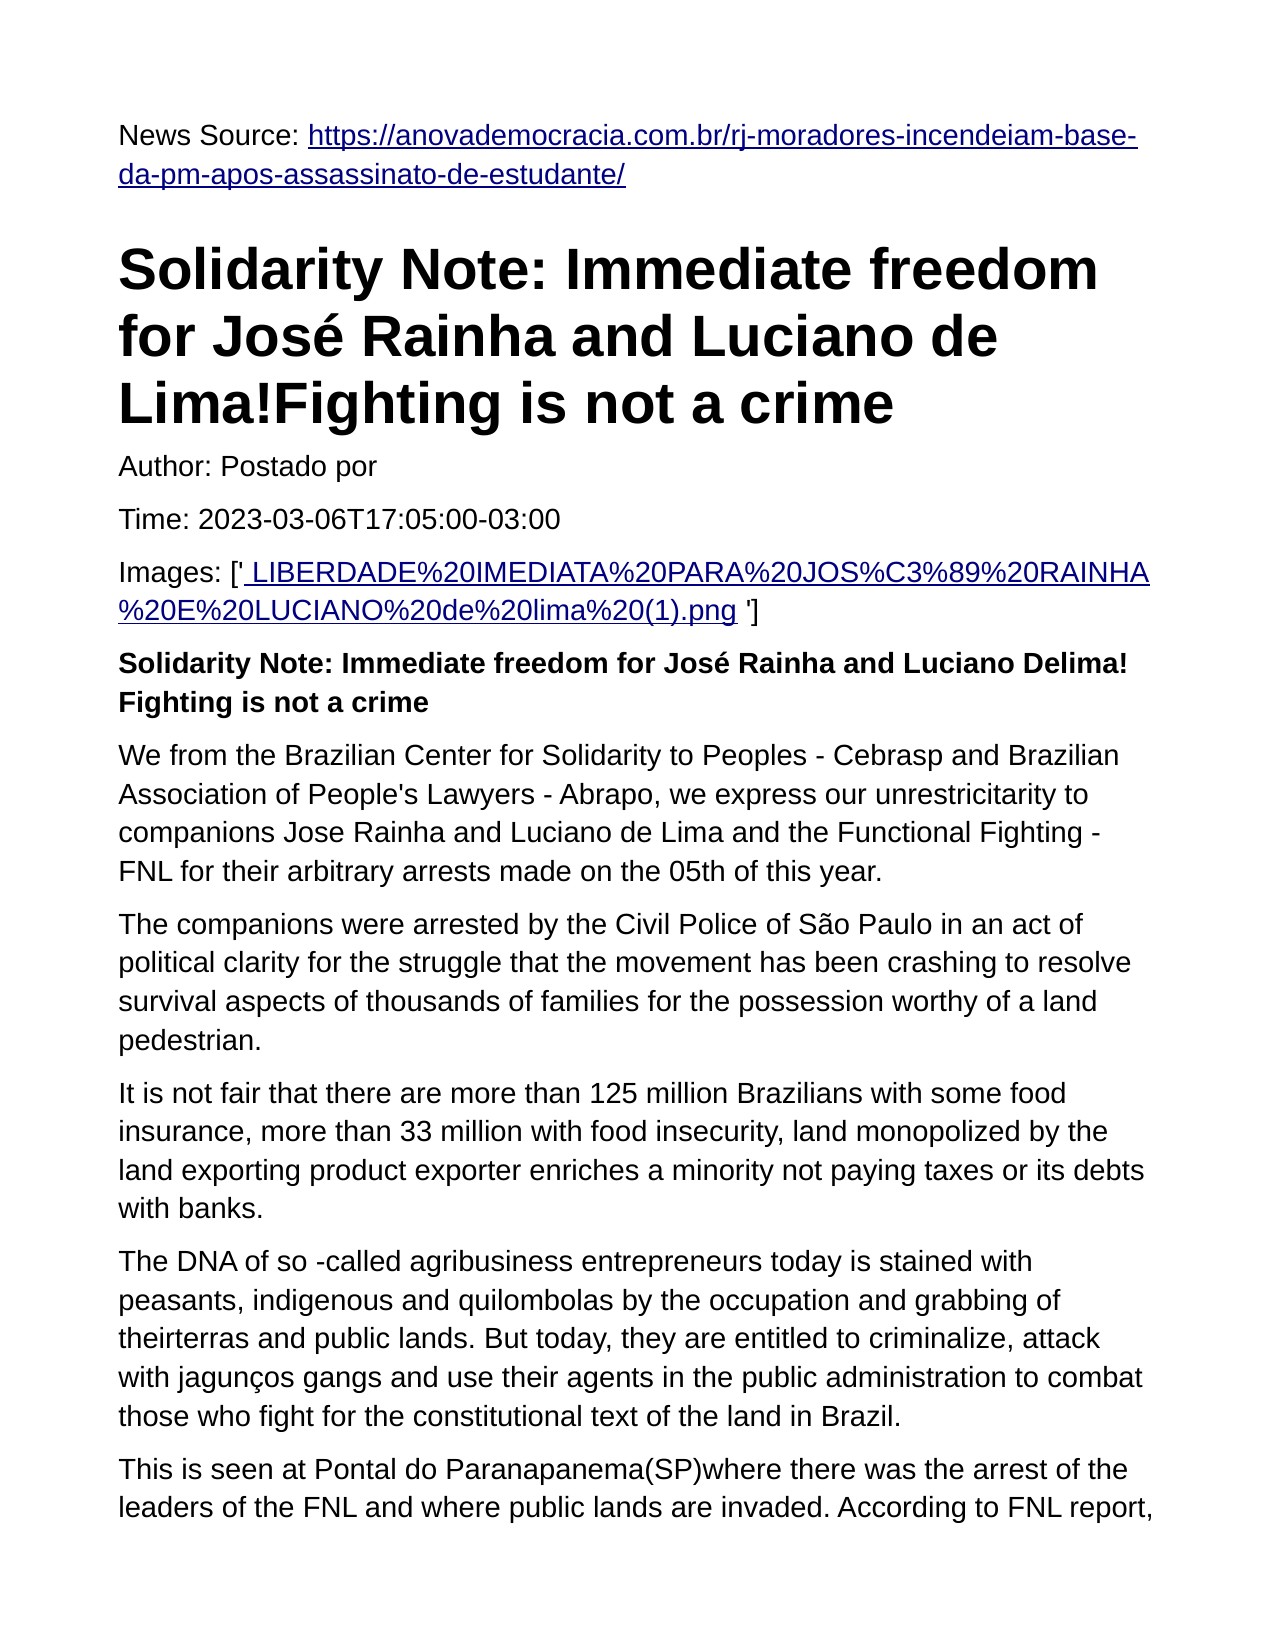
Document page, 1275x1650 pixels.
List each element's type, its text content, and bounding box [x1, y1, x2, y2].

text The DNA of so -called agribusiness entrepreneurs today is stained with peasants, indigenous and quilombolas by the occupation and grabbing of theirterras and public lands. But today, they are entitled to criminalize, attack with jagunços gangs and use their agents in the public administration to combat those who fight for the constitutional text of the land in Brazil. [118, 1244, 1157, 1432]
text Author: Postado por [118, 448, 1157, 482]
subtitle Solidarity Note: Immediate freedom for José Rainha and Luciano de Lima!Fighting is not a crime [118, 235, 1157, 436]
text Images: [' LIBERDADE%20IMEDIATA%20PARA%20JOS%C3%89%20RAINHA%20E%20LUCIANO%20de%20lima%20(1).png '] [118, 555, 1157, 627]
text The companions were arrested by the Civil Police of São Paulo in an act of political clarity for the struggle that the movement has been crashing to resolve survival aspects of thousands of families for the possession worthy of a land pedestrian. [118, 907, 1157, 1056]
text News Source: https://anovademocracia.com.br/rj-moradores-incendeiam-base-da-pm-apos-assassinato-de-estudante/ [118, 118, 1157, 190]
text Time: 2023-03-06T17:05:00-03:00 [118, 502, 1157, 535]
text It is not fair that there are more than 125 million Brazilians with some food insurance, more than 33 million with food insecurity, land monopolized by the land exporting product exporter enriches a minority not paying taxes or its debts with banks. [118, 1076, 1157, 1225]
text This is seen at Pontal do Paranapanema(SP)where there was the arrest of the leaders of the FNL and where public lands are invaded. According to FNL report, [118, 1452, 1157, 1524]
text Solidarity Note: Immediate freedom for José Rainha and Luciano Delima!Fighting is not a crime [118, 646, 1157, 718]
text We from the Brazilian Center for Solidarity to Peoples - Cebrasp and Brazilian Association of People's Lawyers - Abrapo, we express our unrestricitarity to companions Jose Rainha and Luciano de Lima and the Functional Fighting - FNL for their arbitrary arrests made on the 05th of this year. [118, 738, 1157, 887]
